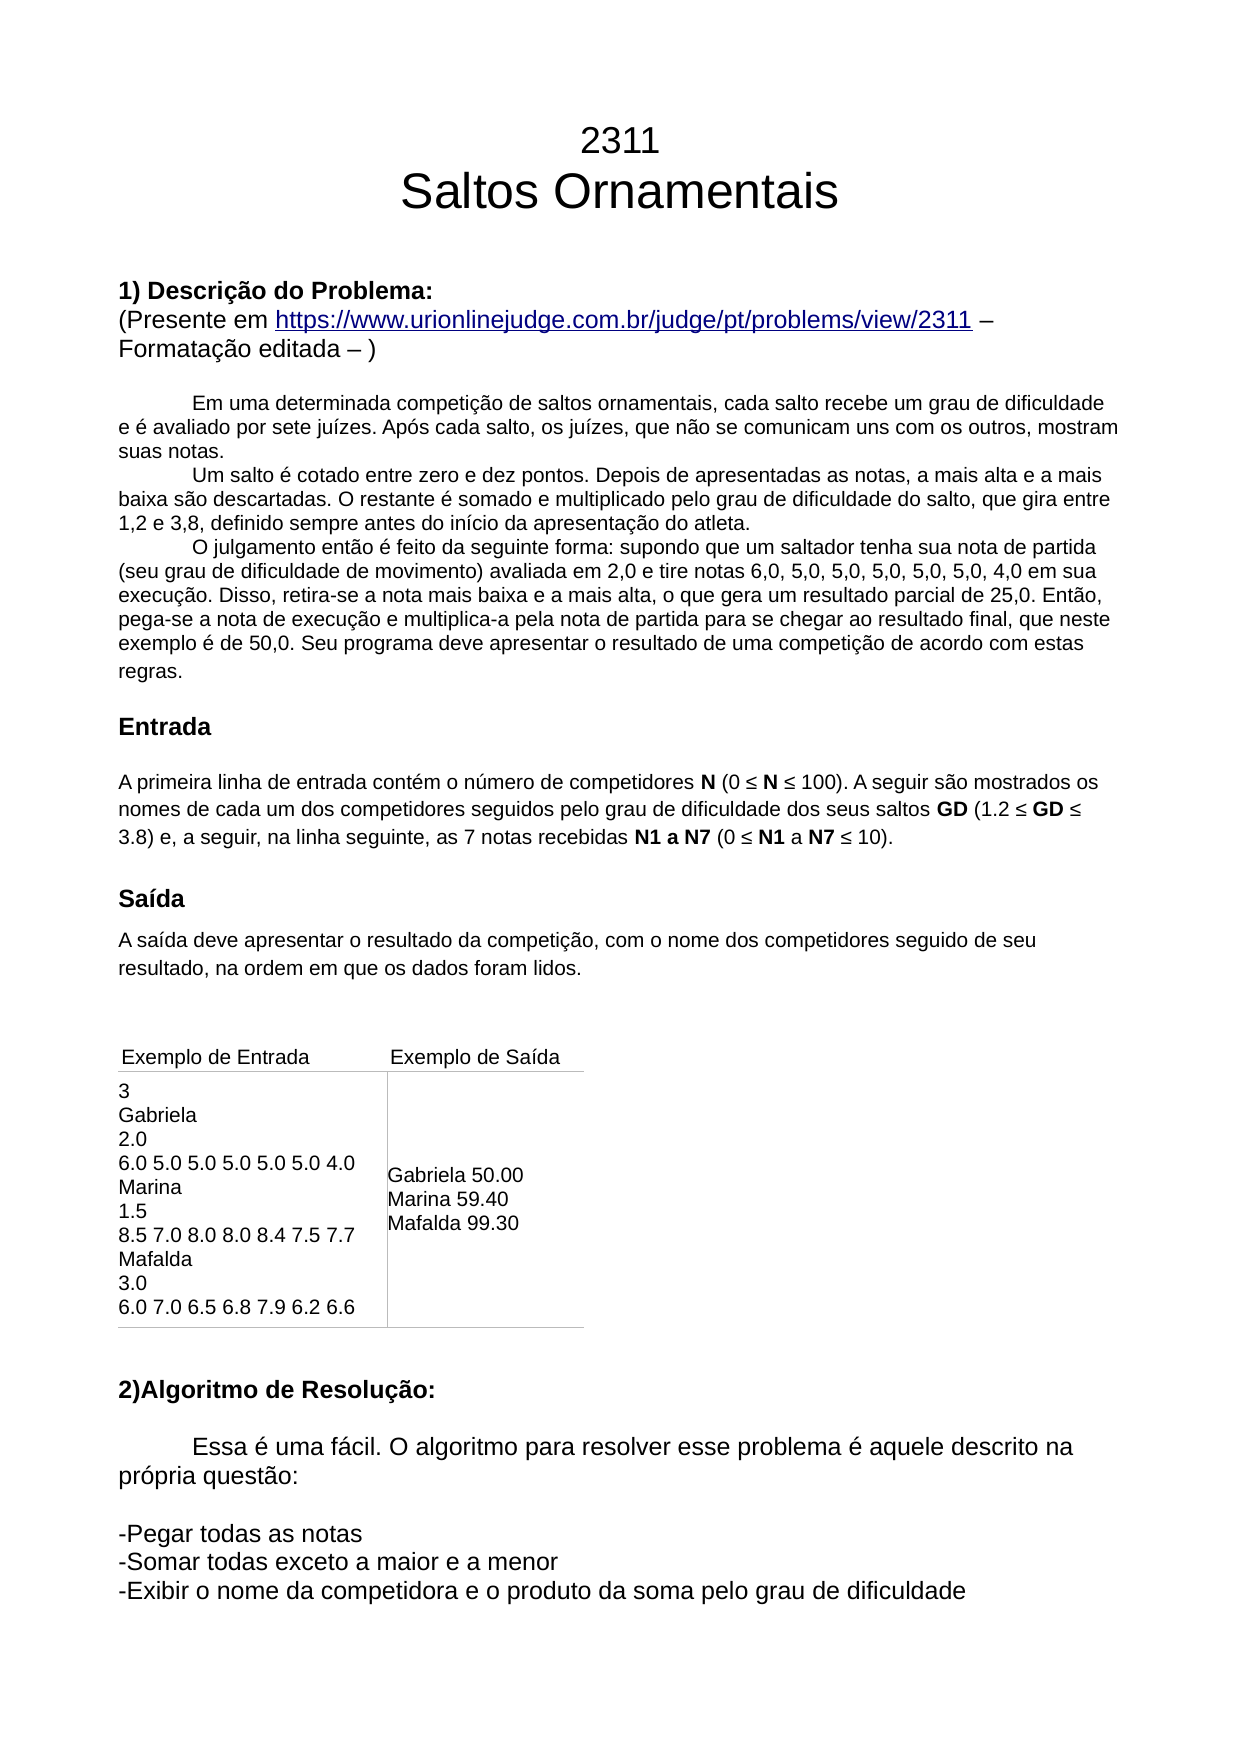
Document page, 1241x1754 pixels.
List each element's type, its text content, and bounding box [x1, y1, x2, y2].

table_header Exemplo de Saída [387, 1042, 584, 1071]
text 2)Algoritmo de Resolução: [118, 1375, 1122, 1403]
table_cell 3 Gabriela 2.0 6.0 5.0 5.0 5.0 5.0 5.0 4.0 Marina 1.5 8.5 7.0 8.0 8.0 8.4 7.5 7.7 Mafalda 3.0 6.0 7.0 6.5 6.8 7.9 6.2 6.6 [118, 1072, 387, 1327]
text 1) Descrição do Problema: [118, 276, 1122, 305]
text -Pegar todas as notas [118, 1518, 1122, 1547]
text Um salto é cotado entre zero e dez pontos. Depois de apresentadas as notas, a mais alta e a mais baixa são descartadas. O restante é somado e multiplicado pelo grau de dificuldade do salto, que gira entre 1,2 e 3,8, definido sempre antes do início da apresentação do atleta. [118, 463, 1122, 535]
table_cell Gabriela 50.00 Marina 59.40 Mafalda 99.30 [388, 1072, 584, 1327]
text A saída deve apresentar o resultado da competição, com o nome dos competidores seguido de seu resultado, na ordem em que os dados foram lidos. [118, 928, 1122, 979]
text (Presente em https://www.urionlinejudge.com.br/judge/pt/problems/view/2311 – Formatação editada – ) [118, 305, 1122, 362]
text O julgamento então é feito da seguinte forma: supondo que um saltador tenha sua nota de partida (seu grau de dificuldade de movimento) avaliada em 2,0 e tire notas 6,0, 5,0, 5,0, 5,0, 5,0, 5,0, 4,0 em sua execução. Disso, retira-se a nota mais baixa e a mais alta, o que gera um resultado parcial de 25,0. Então, pega-se a nota de execução e multiplica-a pela nota de partida para se chegar ao resultado final, que neste exemplo é de 50,0. Seu programa deve apresentar o resultado de uma competição de acordo com estas regras. [118, 535, 1122, 683]
text 2311 [118, 118, 1122, 161]
text Entrada [118, 712, 1122, 741]
text -Somar todas exceto a maior e a menor [118, 1547, 1122, 1576]
text A primeira linha de entrada contém o número de competidores N (0 ≤ N ≤ 100). A seguir são mostrados os nomes de cada um dos competidores seguidos pelo grau de dificuldade dos seus saltos GD (1.2 ≤ GD ≤ 3.8) e, a seguir, na linha seguinte, as 7 notas recebidas N1 a N7 (0 ≤ N1 a N7 ≤ 10). [118, 770, 1122, 849]
subtitle Saída [118, 883, 1122, 912]
text Em uma determinada competição de saltos ornamentais, cada salto recebe um grau de dificuldade e é avaliado por sete juízes. Após cada salto, os juízes, que não se comunicam uns com os outros, mostram suas notas. [118, 391, 1122, 463]
text -Exibir o nome da competidora e o produto da soma pelo grau de dificuldade [118, 1576, 1122, 1605]
text Saltos Ornamentais [118, 161, 1122, 219]
table_header Exemplo de Entrada [118, 1042, 387, 1071]
text Essa é uma fácil. O algoritmo para resolver esse problema é aquele descrito na própria questão: [118, 1432, 1122, 1490]
